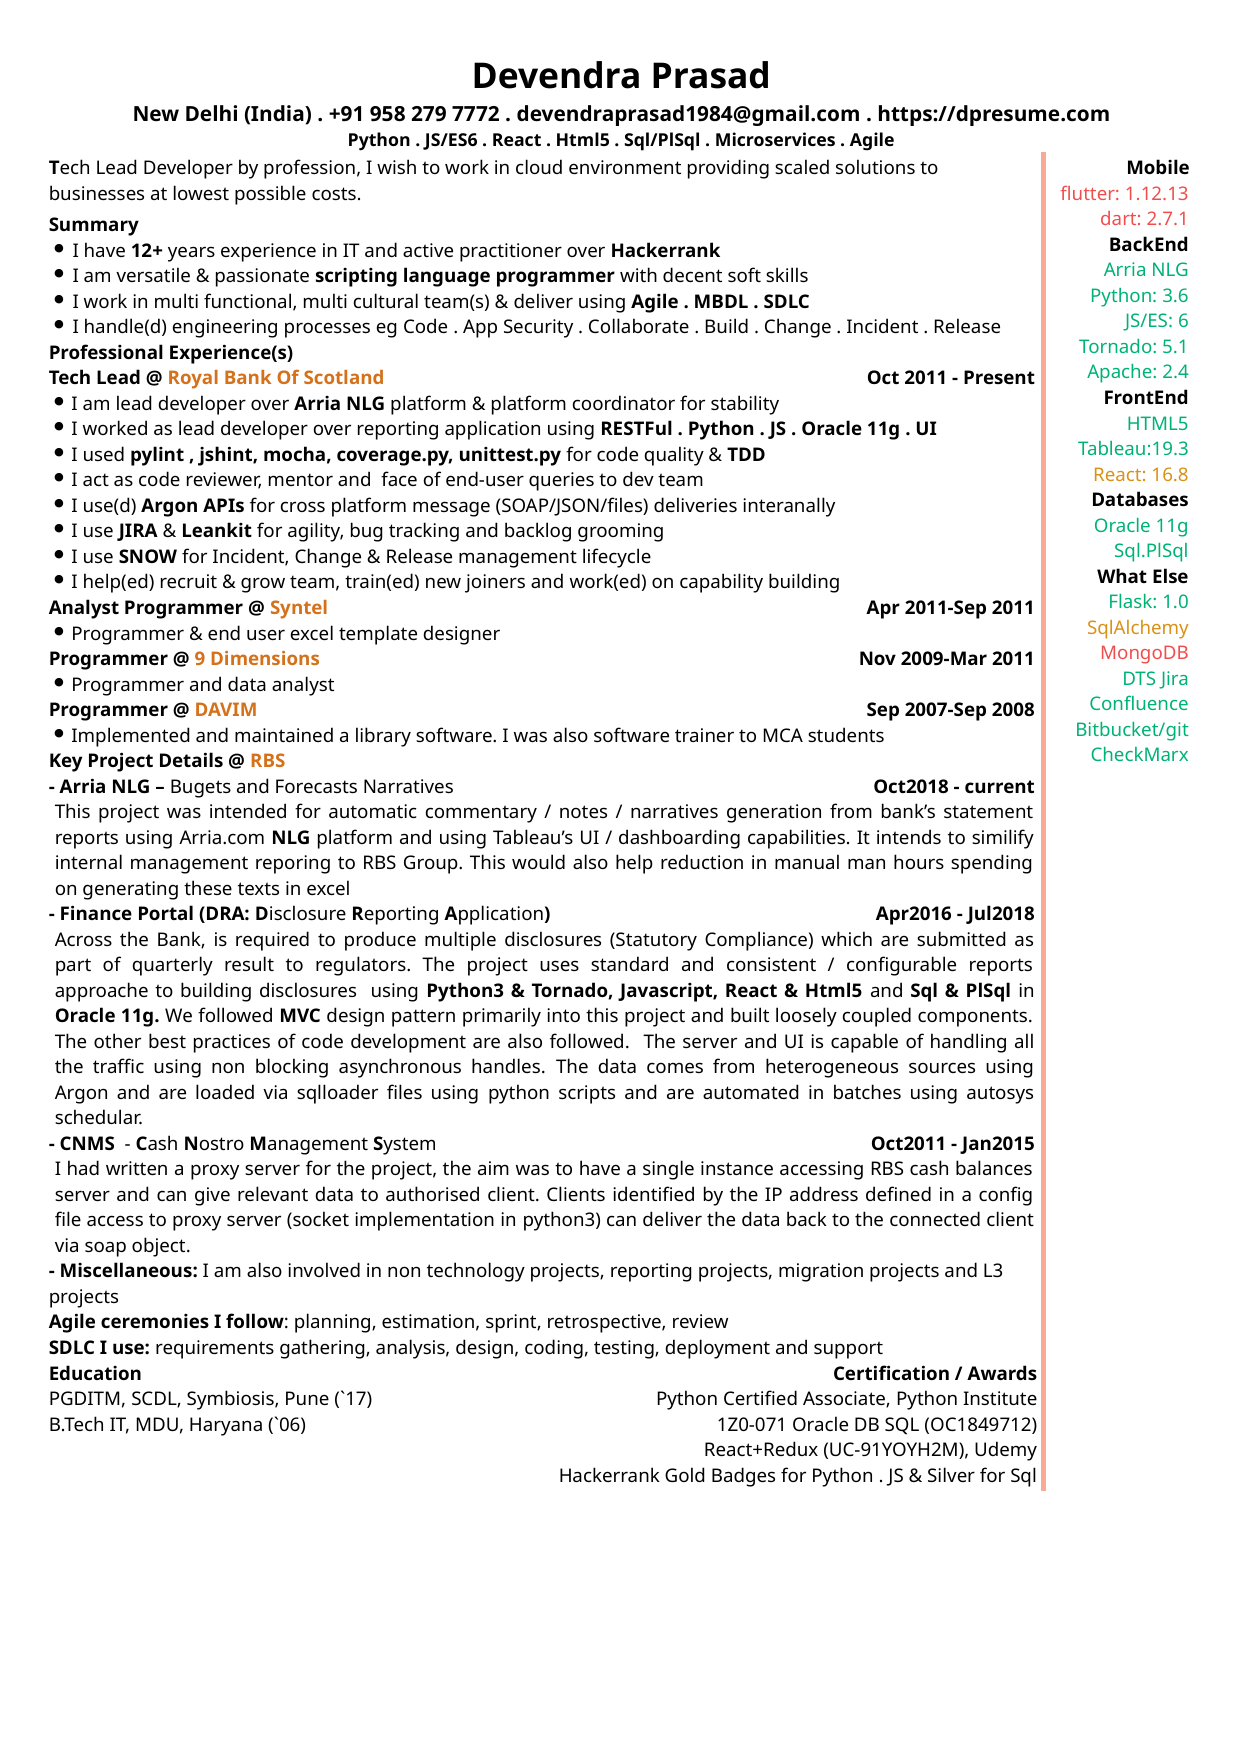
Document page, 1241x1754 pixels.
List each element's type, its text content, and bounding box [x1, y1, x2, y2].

table_header Devendra Prasad New Delhi (India) . +91 958 279 7772 . devendraprasad1984@gmail.com . https://dpresume.com Python . JS/ES6 . React . Html5 . Sql/PlSql . Microservices . Agile [46, 51, 1197, 152]
table_header Tech Lead @ Royal Bank Of Scotland [49, 365, 760, 390]
table_header Nov 2009-Mar 2011 [760, 645, 1041, 671]
table_cell Summary I have 12+ years experience in IT and active practitioner over Hackerrank I am versatile & passionate scripting language programmer with decent soft skills I work in multi functional, multi cultural team(s) & deliver using Agile . MBDL . SDLC I handle(d) engineering processes eg Code . App Security . Collaborate . Build . Change . Incident . Release Professional Experience(s) I am lead developer over Arria NLG platform & platform coordinator for stability I worked as lead developer over reporting application using RESTFul . Python . JS . Oracle 11g . UI I used pylint , jshint, mocha, coverage.py, unittest.py for code quality & TDD I act as code reviewer, mentor and face of end-user queries to dev team I use(d) Argon APIs for cross platform message (SOAP/JSON/files) deliveries interanally I use JIRA & Leankit for agility, bug tracking and backlog grooming I use SNOW for Incident, Change & Release management lifecycle I help(ed) recruit & grow team, train(ed) new joiners and work(ed) on capability building Programmer & end user excel template designer Programmer and data analyst Implemented and maintained a library software. I was also software trainer to MCA students Key Project Details @ RBS This project was intended for automatic commentary / notes / narratives generation from bank’s statement reports using Arria.com NLG platform and using Tableau’s UI / dashboarding capabilities. It intends to similify internal management reporing to RBS Group. This would also help reduction in manual man hours spending on generating these texts in excel Across the Bank, is required to produce multiple disclosures (Statutory Compliance) which are submitted as part of quarterly result to regulators. The project uses standard and consistent / configurable reports approache to building disclosures using Python3 & Tornado, Javascript, React & Html5 and Sql & PlSql in Oracle 11g. We followed MVC design pattern primarily into this project and built loosely coupled components. The other best practices of code development are also followed. The server and UI is capable of handling all the traffic using non blocking asynchronous handles. The data comes from heterogeneous sources using Argon and are loaded via sqlloader files using python scripts and are automated in batches using autosys schedular. I had written a proxy server for the project, the aim was to have a single instance accessing RBS cash balances server and can give relevant data to authorised client. Clients identified by the IP address defined in a config file access to proxy server (socket implementation in python3) can deliver the data back to the connected client via soap object. - Miscellaneous: I am also involved in non technology projects, reporting projects, migration projects and L3 projects Agile ceremonies I follow: planning, estimation, sprint, retrospective, review SDLC I use: requirements gathering, analysis, design, coding, testing, deployment and support [46, 209, 1041, 1491]
table_header Apr2016 - Jul2018 [760, 901, 1041, 926]
table_header Oct2018 - current [760, 773, 1041, 798]
table_header - Arria NLG – Bugets and Forecasts Narratives [49, 773, 760, 798]
table_header Oct 2011 - Present [760, 365, 1041, 390]
table_header Mobile flutter: 1.12.13 dart: 2.7.1 BackEnd Arria NLG Python: 3.6 JS/ES: 6 Tornado: 5.1 Apache: 2.4 FrontEnd HTML5 Tableau:19.3 React: 16.8 Databases Oracle 11g Sql.PlSql What Else Flask: 1.0 SqlAlchemy MongoDB DTS Jira Confluence Bitbucket/git CheckMarx [1046, 152, 1197, 1491]
table_header Tech Lead Developer by profession, I wish to work in cloud environment providing scaled solutions to businesses at lowest possible costs. [46, 152, 1041, 208]
table_header Apr 2011-Sep 2011 [760, 594, 1041, 620]
table_header Programmer @ DAVIM [49, 696, 760, 722]
table_header - CNMS - Cash Nostro Management System [49, 1130, 760, 1156]
table_header Certification / Awards Python Certified Associate, Python Institute 1Z0-071 Oracle DB SQL (OC1849712) React+Redux (UC-91YOYH2M), Udemy Hackerrank Gold Badges for Python . JS & Silver for Sql [435, 1360, 1041, 1487]
table_header Sep 2007-Sep 2008 [760, 696, 1041, 722]
table_header Programmer @ 9 Dimensions [49, 645, 760, 671]
table_header Education PGDITM, SCDL, Symbiosis, Pune (`17) B.Tech IT, MDU, Haryana (`06) [49, 1360, 435, 1487]
table_header Analyst Programmer @ Syntel [49, 594, 760, 620]
table_header - Finance Portal (DRA: Disclosure Reporting Application) [49, 901, 760, 926]
table_header Oct2011 - Jan2015 [760, 1130, 1041, 1156]
